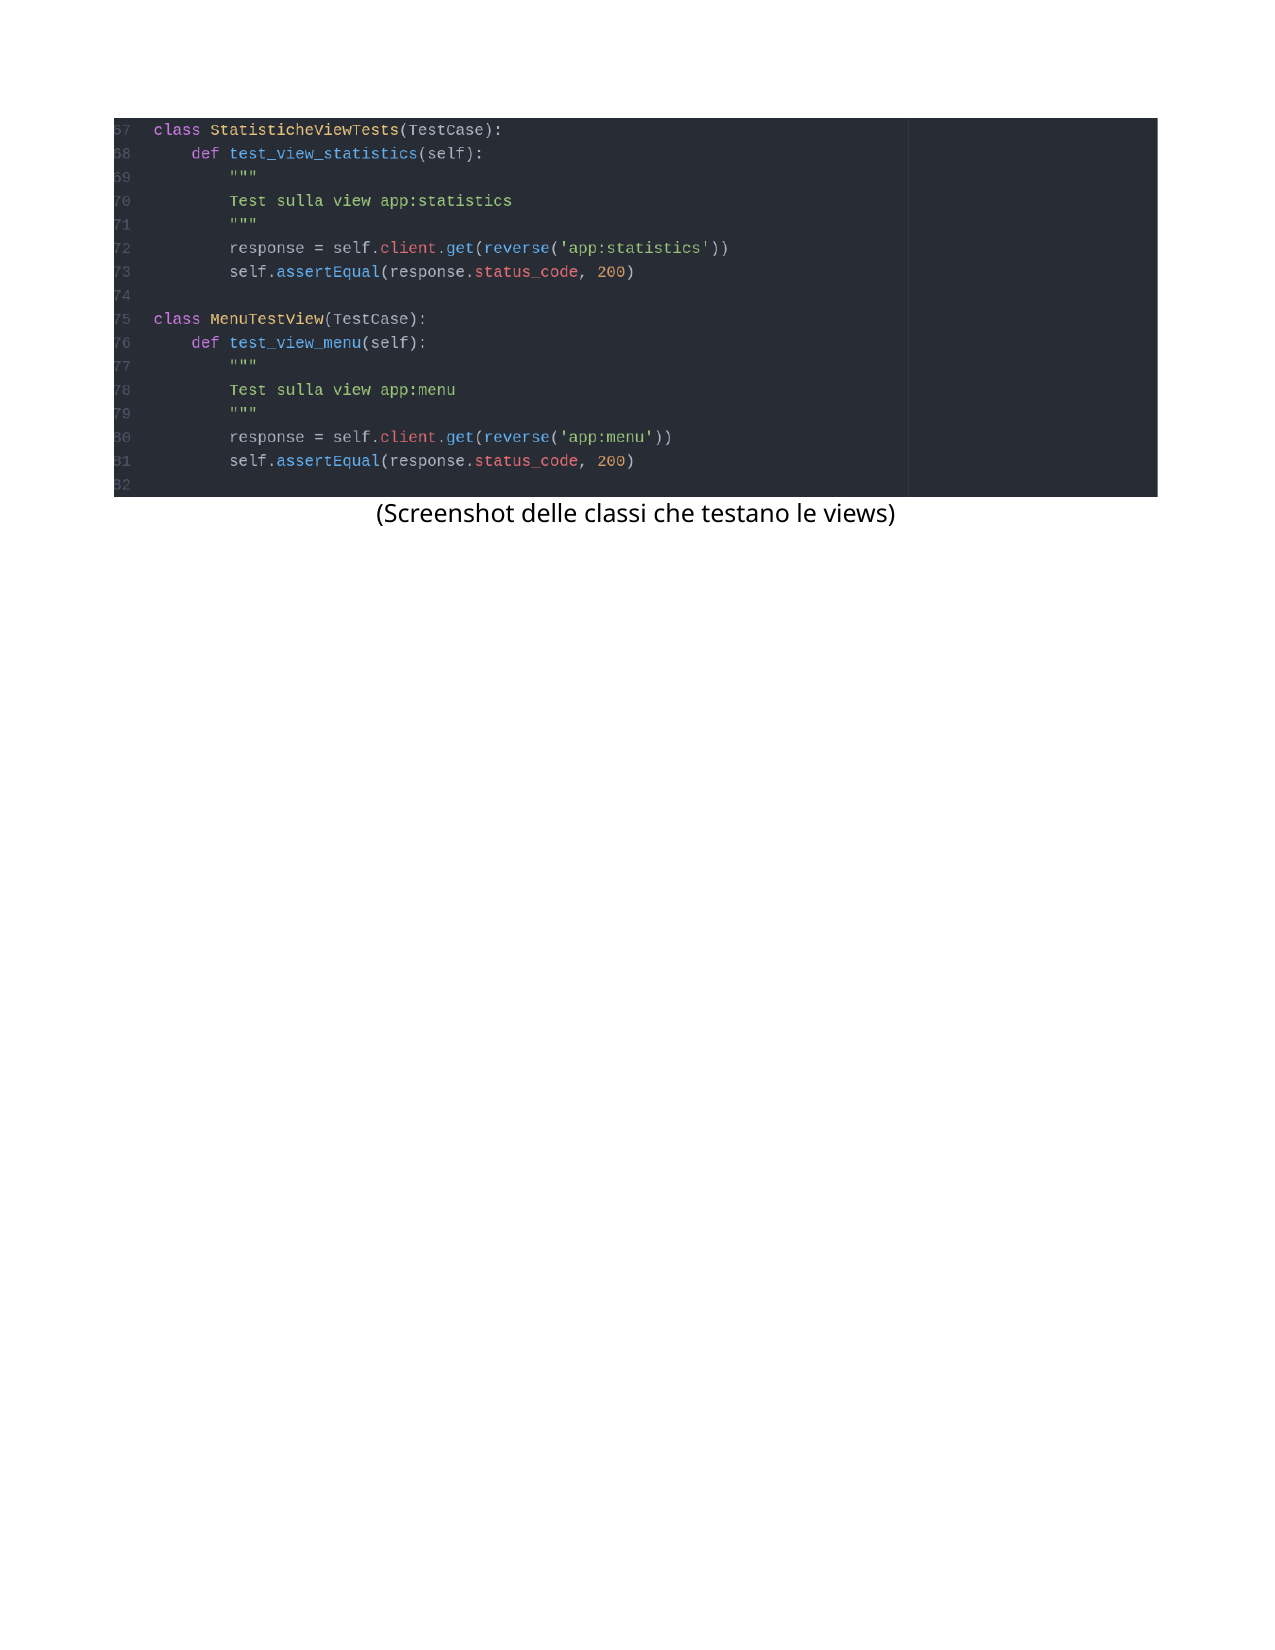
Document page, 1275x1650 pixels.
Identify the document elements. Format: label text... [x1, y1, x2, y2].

picture [114, 118, 1158, 497]
text (Screenshot delle classi che testano le views) [114, 497, 1158, 530]
